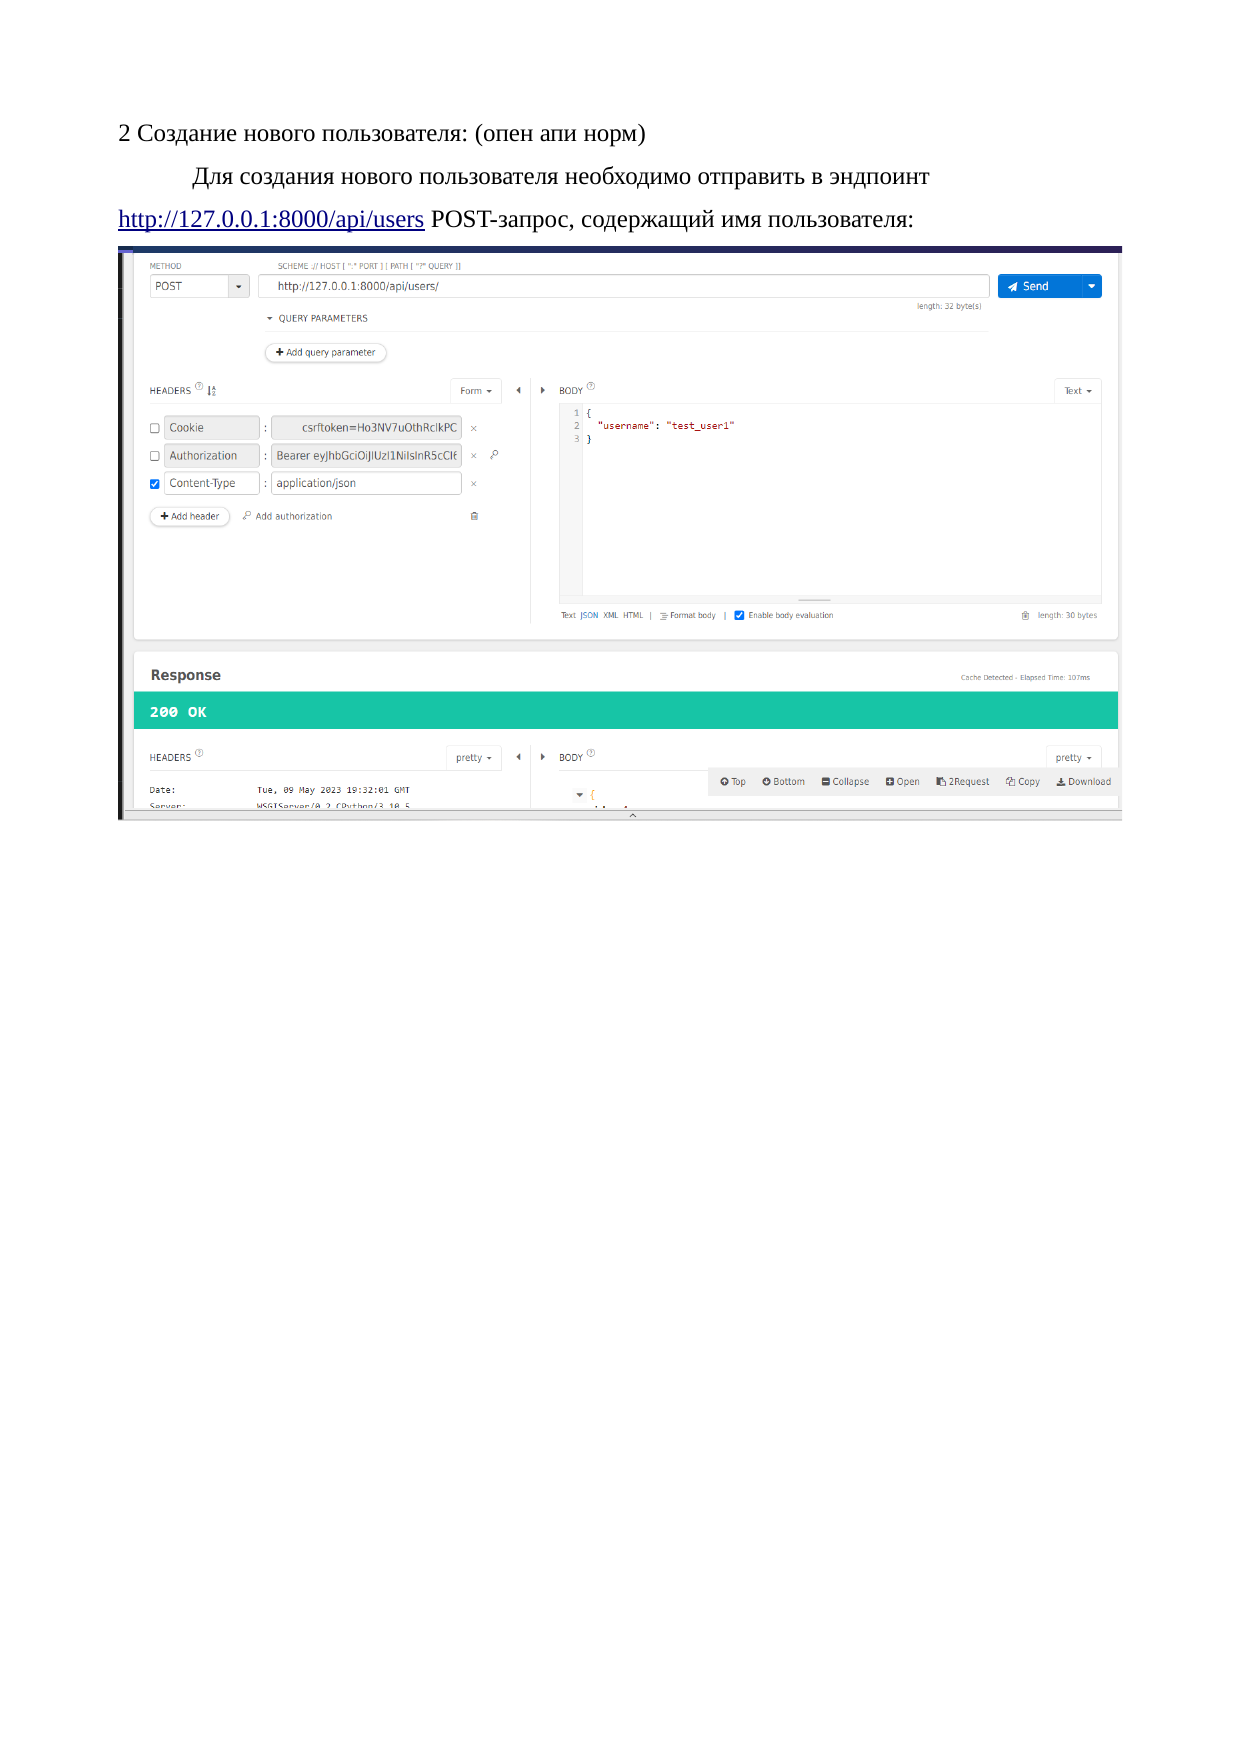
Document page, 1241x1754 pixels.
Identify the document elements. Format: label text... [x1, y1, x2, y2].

text 2 Создание нового пользователя: (опен апи норм) [118, 118, 1122, 147]
text Для создания нового пользователя необходимо отправить в эндпоинт http://127.0.0.1:8000/api/users POST-запрос, содержащий имя пользователя: [118, 161, 1122, 233]
picture [118, 246, 1123, 821]
